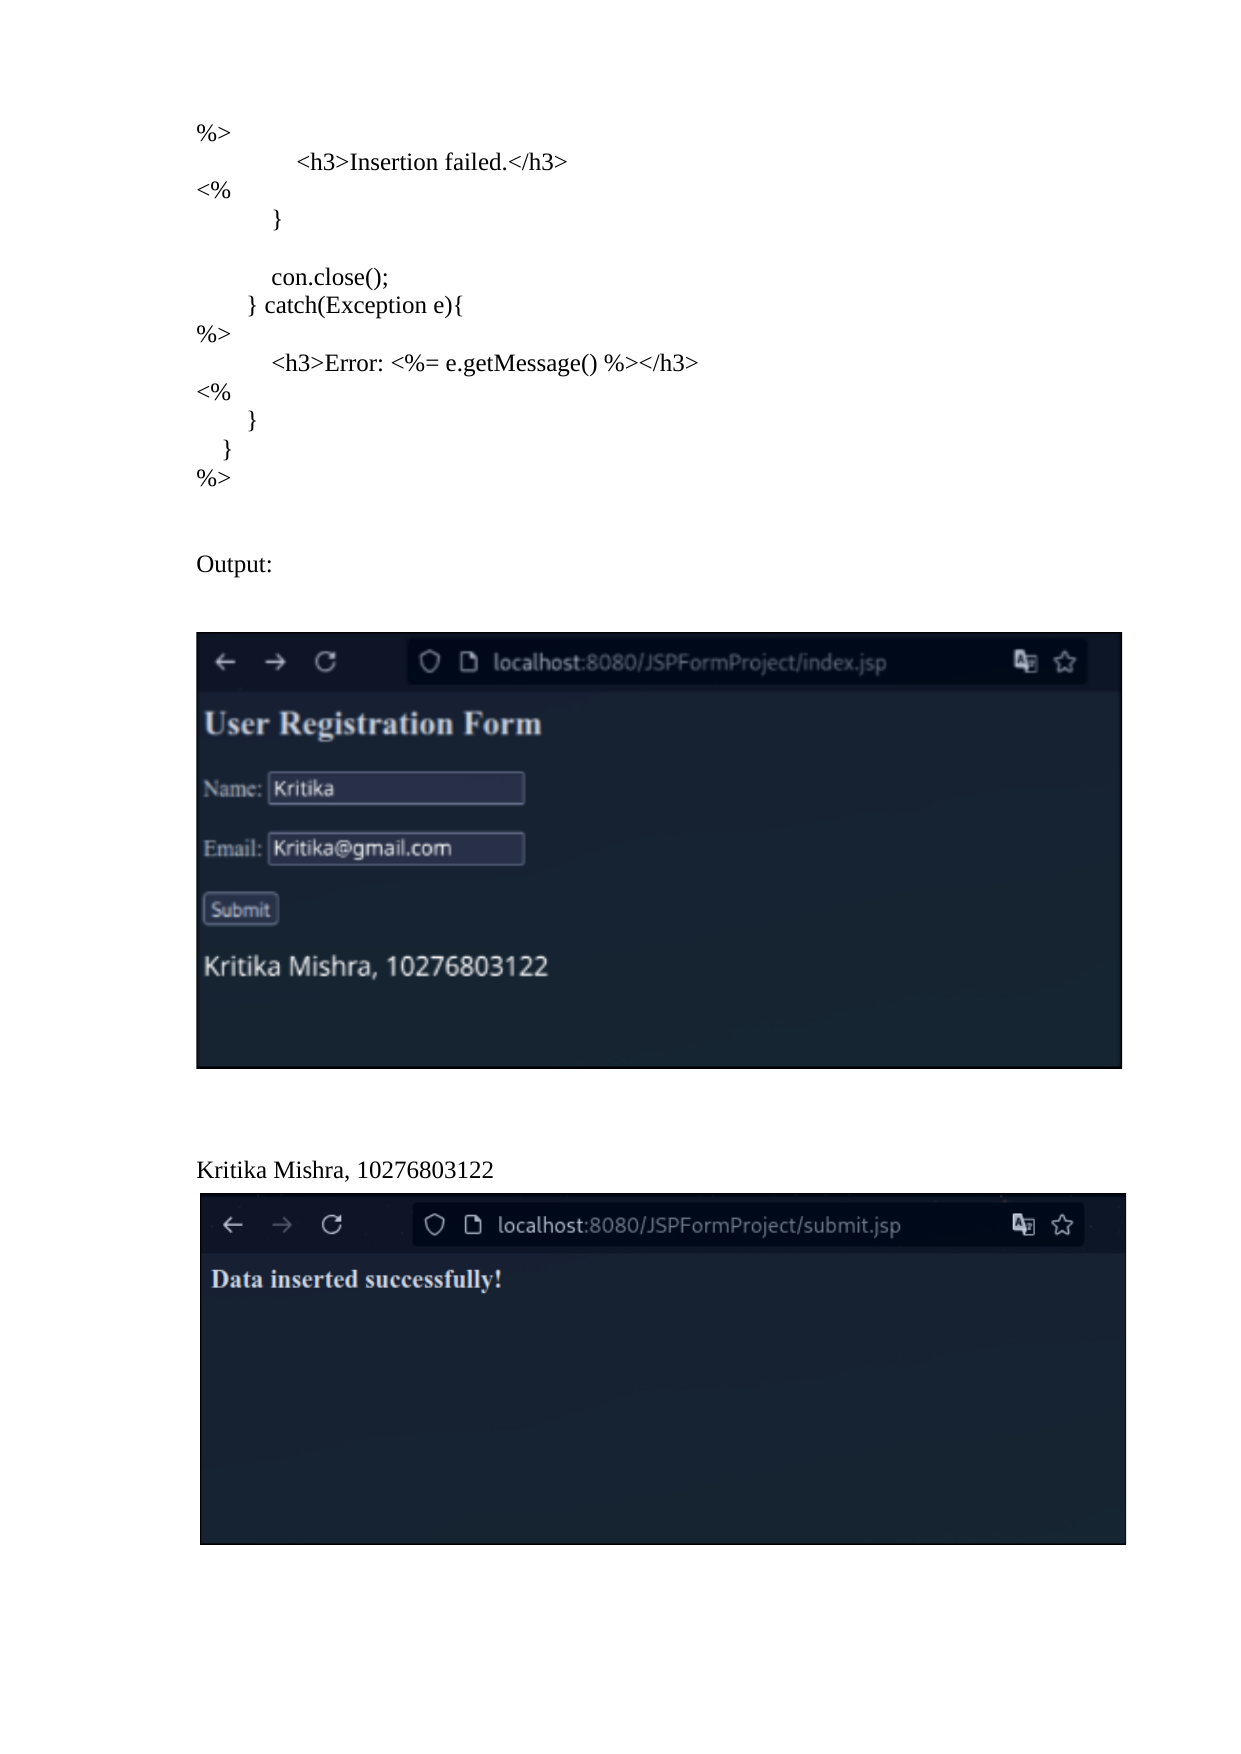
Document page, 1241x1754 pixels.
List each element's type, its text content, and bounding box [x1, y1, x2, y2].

text } [196, 204, 1122, 233]
text %> [196, 118, 1122, 147]
picture [196, 632, 1123, 1069]
text <% [196, 176, 1122, 204]
text %> [196, 463, 1122, 492]
text } [196, 434, 1122, 463]
text Kritika Mishra, 10276803122 [196, 1155, 1122, 1184]
text <h3>Error: <%= e.getMessage() %></h3> [196, 348, 1122, 377]
picture [200, 1193, 1127, 1545]
text <% [196, 377, 1122, 406]
text %> [196, 319, 1122, 348]
text <h3>Insertion failed.</h3> [196, 147, 1122, 176]
text con.close(); [196, 262, 1122, 291]
text } [196, 406, 1122, 434]
text Output: [196, 549, 1122, 578]
text } catch(Exception e){ [196, 291, 1122, 319]
